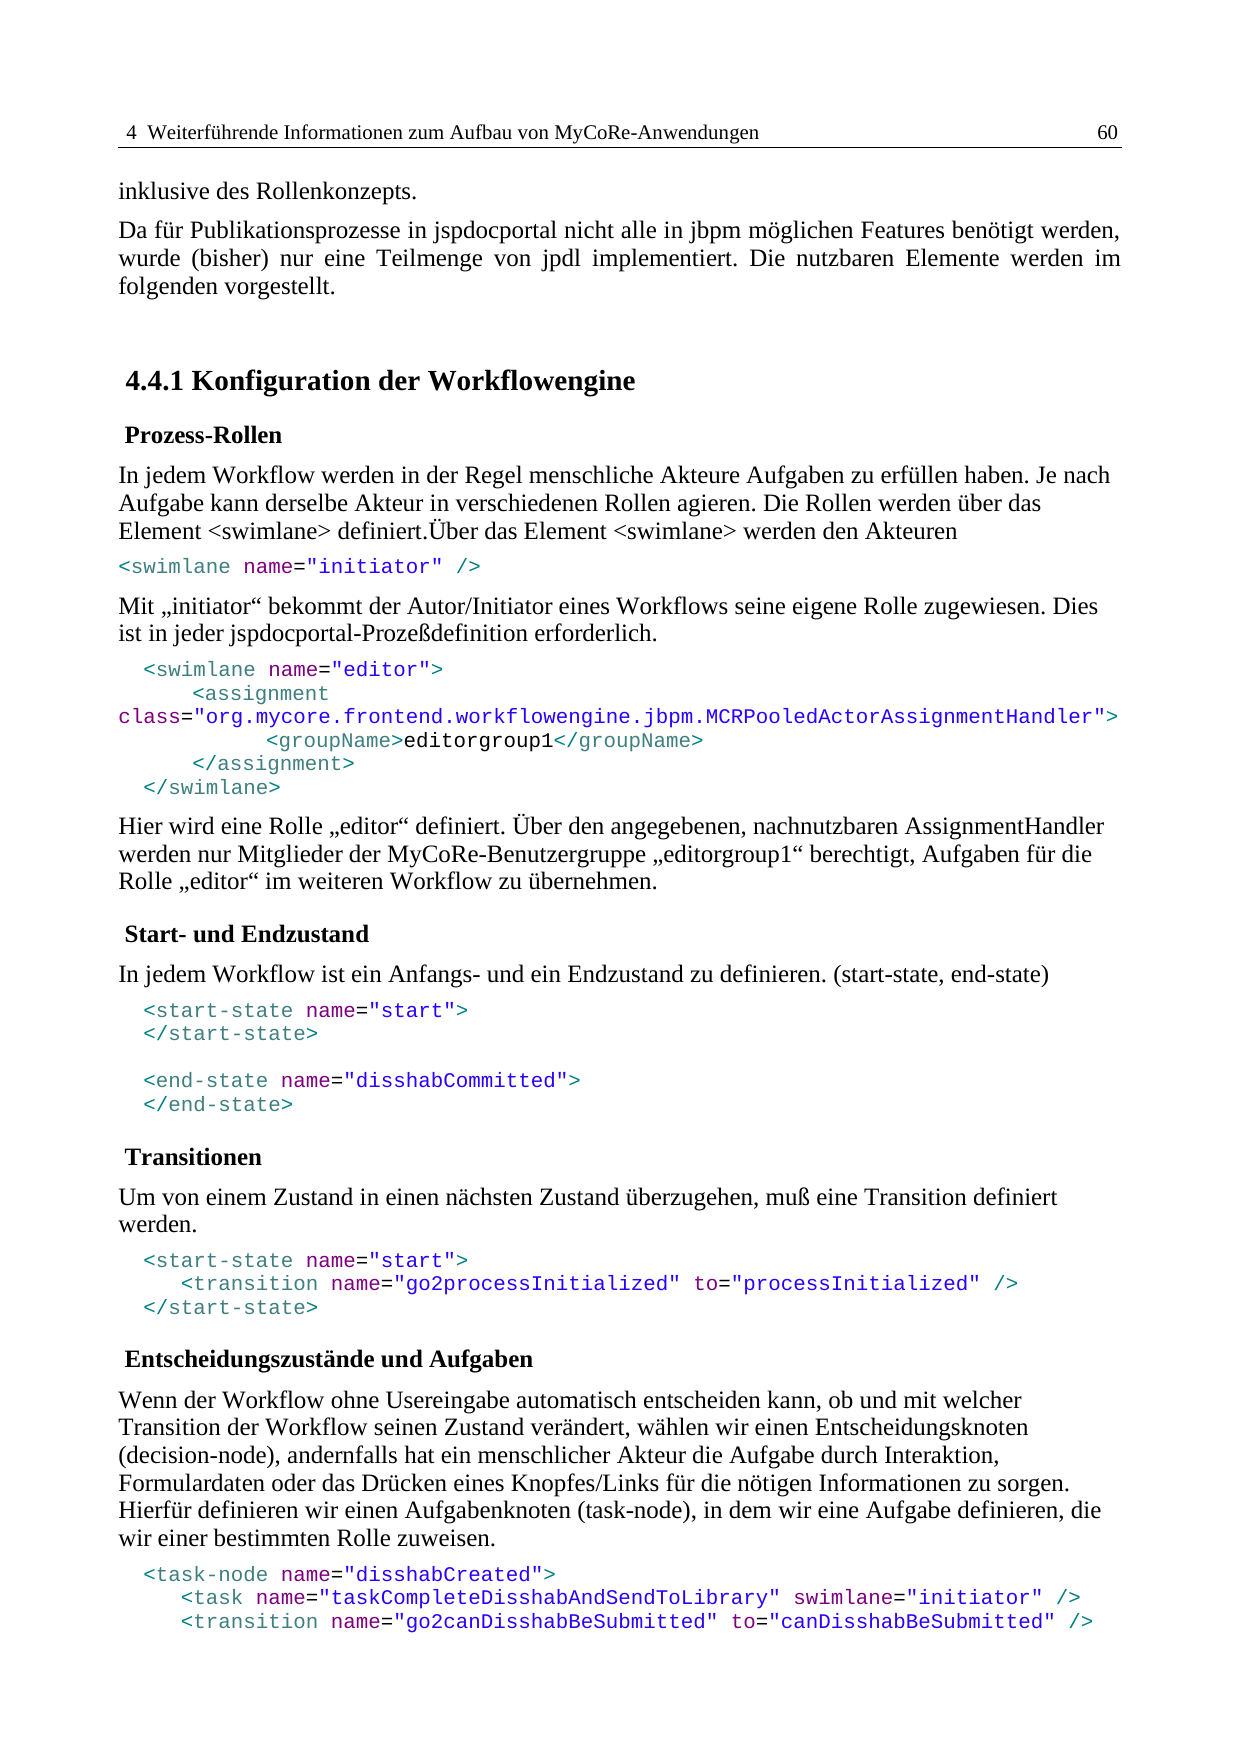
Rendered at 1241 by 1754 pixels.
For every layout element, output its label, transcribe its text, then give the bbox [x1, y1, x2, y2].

text Da für Publikationsprozesse in jspdocportal nicht alle in jbpm möglichen Features benötigt werden, wurde (bisher) nur eine Teilmenge von jpdl implementiert. Die nutzbaren Elemente werden im folgenden vorgestellt. [118, 217, 1122, 300]
text <swimlane name="initiator" /> [118, 557, 1122, 580]
text <task-node name="disshabCreated"> [118, 1564, 1122, 1587]
text inklusive des Rollenkonzepts. [118, 177, 1122, 205]
subtitle Transitionen [118, 1143, 1122, 1170]
subtitle Start- und Endzustand [118, 920, 1122, 948]
text In jedem Workflow ist ein Anfangs- und ein Endzustand zu definieren. (start-state, end-state) [118, 960, 1122, 988]
text </end-state> [118, 1094, 1122, 1118]
subtitle Entscheidungszustände und Aufgaben [118, 1346, 1122, 1373]
text <swimlane name="editor"> [118, 659, 1122, 683]
text <groupName>editorgroup1</groupName> [118, 730, 1122, 753]
text <end-state name="disshabCommitted"> [118, 1071, 1122, 1094]
subtitle Prozess-Rollen [118, 421, 1122, 449]
text <assignment class="org.mycore.frontend.workflowengine.jbpm.MCRPooledActorAssignmentHandler"> [118, 683, 1122, 730]
subtitle Konfiguration der Workflowengine [118, 364, 1122, 396]
text </start-state> [118, 1023, 1122, 1047]
text In jedem Workflow werden in der Regel menschliche Akteure Aufgaben zu erfüllen haben. Je nach Aufgabe kann derselbe Akteur in verschiedenen Rollen agieren. Die Rollen werden über das Element <swimlane> definiert.Über das Element <swimlane> werden den Akteuren [118, 462, 1122, 545]
text </swimlane> [118, 777, 1122, 800]
text <start-state name="start"> [118, 1250, 1122, 1273]
text Mit „initiator“ bekommt der Autor/Initiator eines Workflows seine eigene Rolle zugewiesen. Dies ist in jeder jspdocportal-Prozeßdefinition erforderlich. [118, 592, 1122, 647]
text </start-state> [118, 1297, 1122, 1321]
text Um von einem Zustand in einen nächsten Zustand überzugehen, muß eine Transition definiert werden. [118, 1183, 1122, 1238]
text Hier wird eine Rolle „editor“ definiert. Über den angegebenen, nachnutzbaren AssignmentHandler werden nur Mitglieder der MyCoRe-Benutzergruppe „editorgroup1“ berechtigt, Aufgaben für die Rolle „editor“ im weiteren Workflow zu übernehmen. [118, 812, 1122, 895]
text <transition name="go2processInitialized" to="processInitialized" /> [118, 1273, 1122, 1297]
text <transition name="go2canDisshabBeSubmitted" to="canDisshabBeSubmitted" /> [118, 1611, 1122, 1634]
text <start-state name="start"> [118, 1000, 1122, 1023]
text <task name="taskCompleteDisshabAndSendToLibrary" swimlane="initiator" /> [118, 1587, 1122, 1611]
text </assignment> [118, 753, 1122, 777]
text Wenn der Workflow ohne Usereingabe automatisch entscheiden kann, ob und mit welcher Transition der Workflow seinen Zustand verändert, wählen wir einen Entscheidungsknoten (decision-node), andernfalls hat ein menschlicher Akteur die Aufgabe durch Interaktion, Formulardaten oder das Drücken eines Knopfes/Links für die nötigen Informationen zu sorgen. Hierfür definieren wir einen Aufgabenknoten (task-node), in dem wir eine Aufgabe definieren, die wir einer bestimmten Rolle zuweisen. [118, 1386, 1122, 1552]
